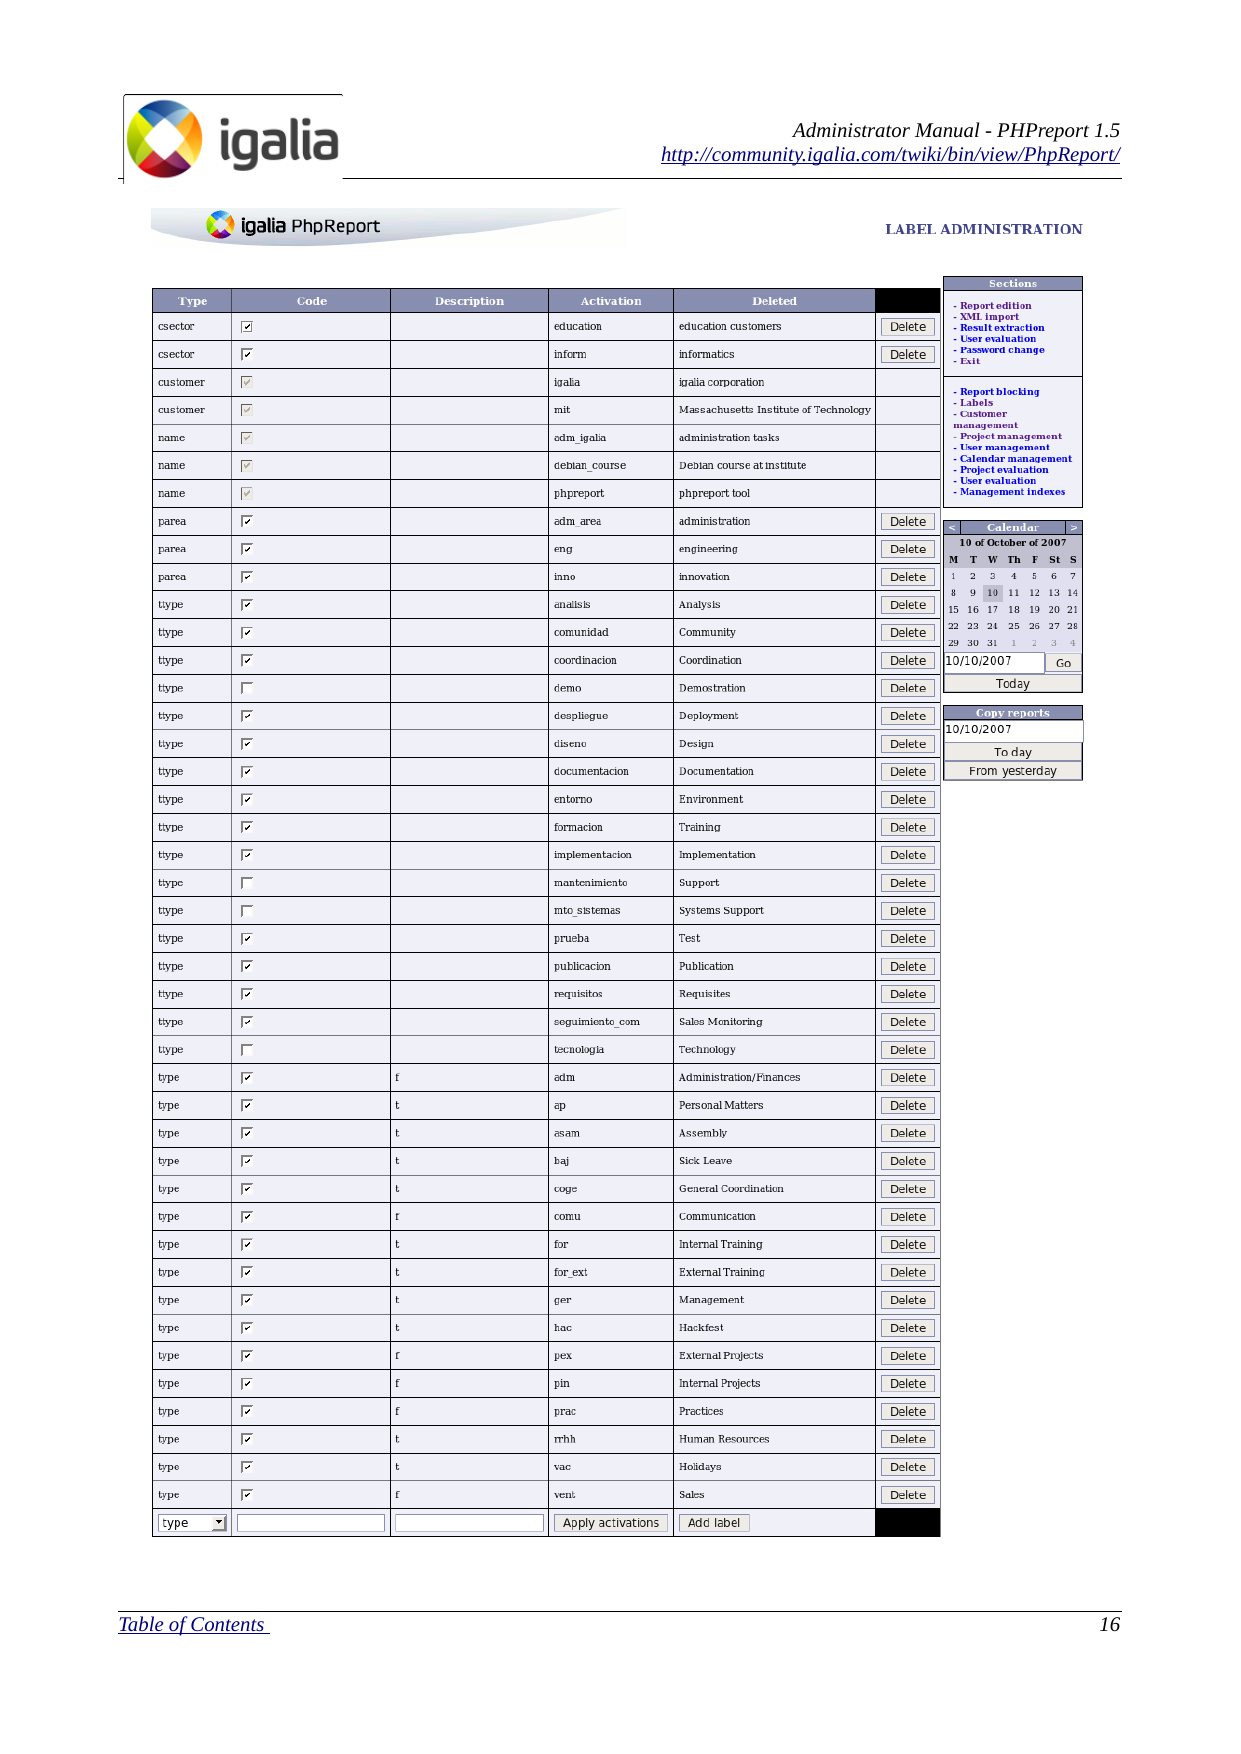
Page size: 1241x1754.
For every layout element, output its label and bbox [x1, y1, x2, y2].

picture [123, 94, 343, 184]
picture [150, 208, 1090, 1544]
